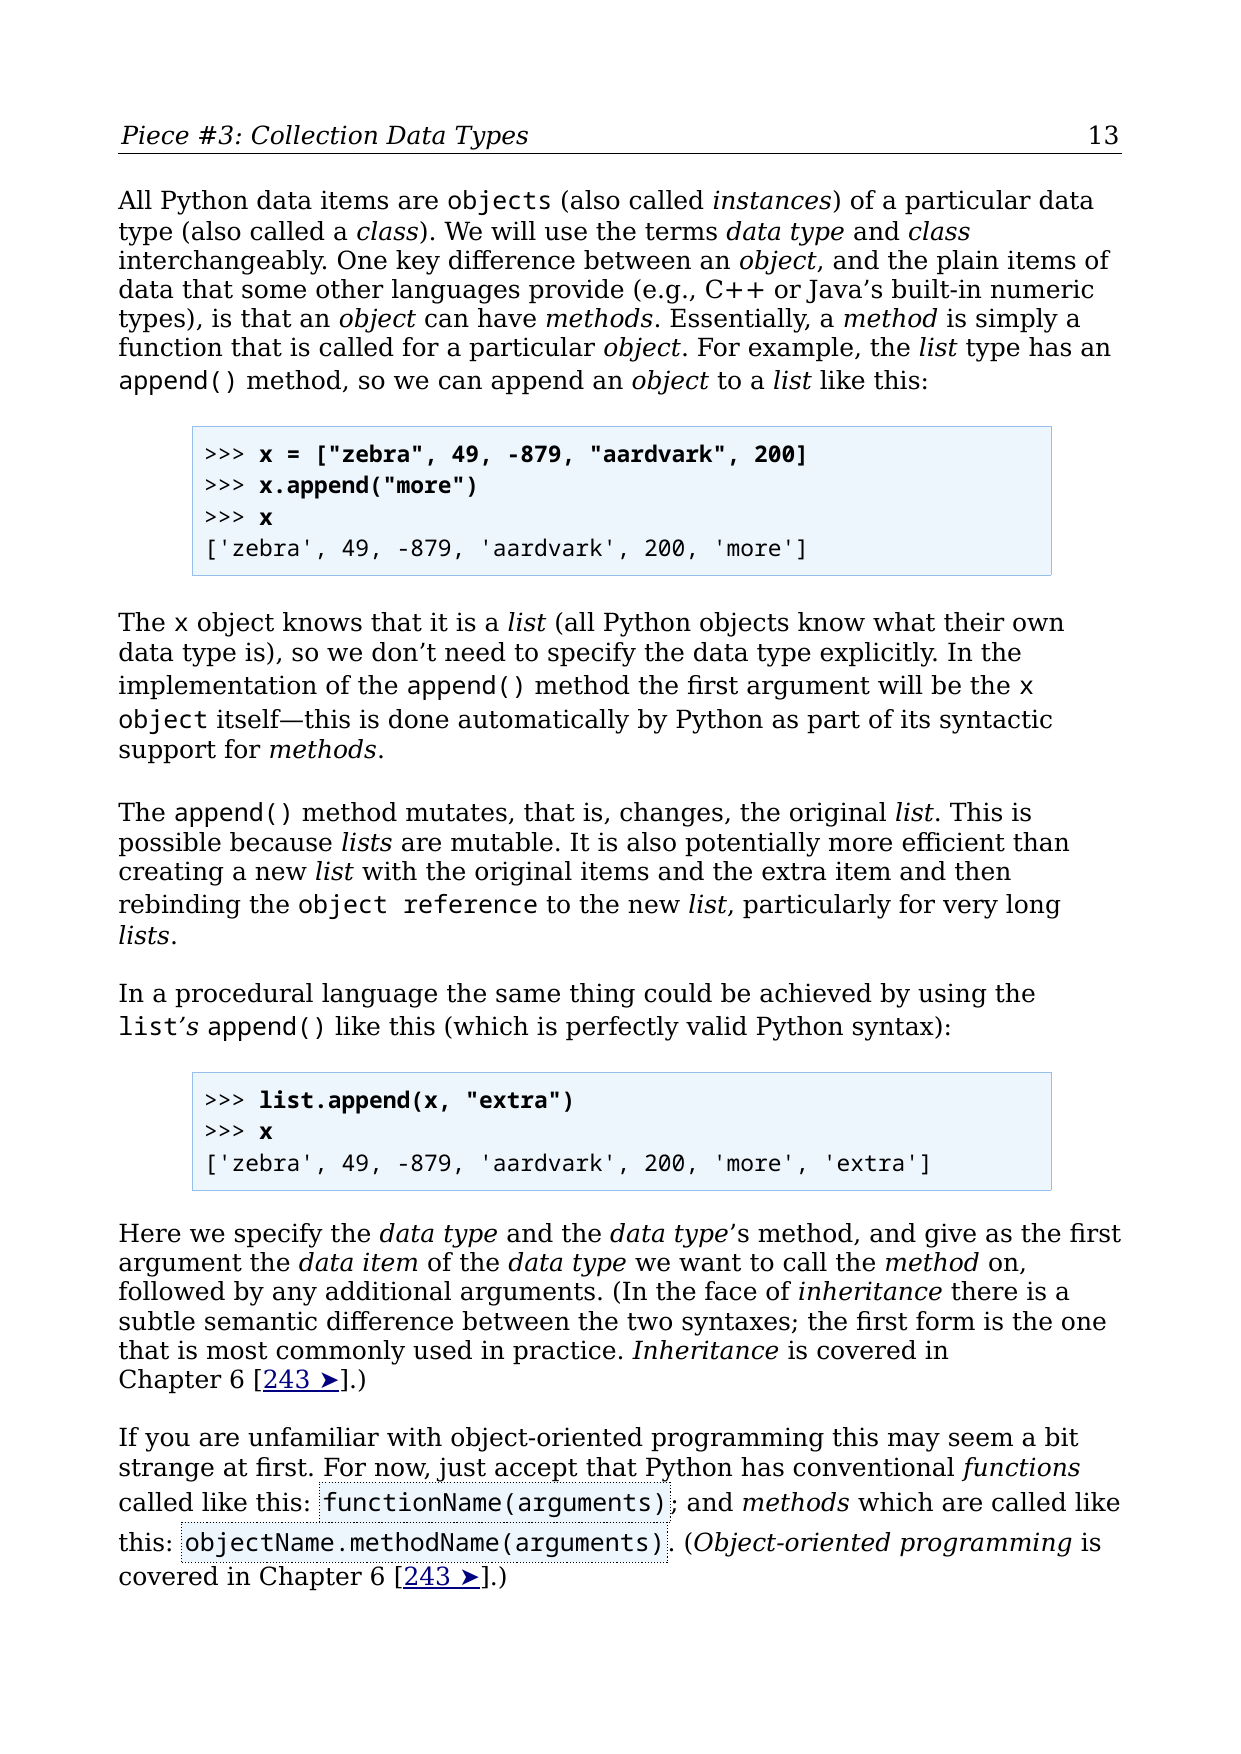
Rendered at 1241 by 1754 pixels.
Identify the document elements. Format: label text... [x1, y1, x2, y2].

text The append() method mutates, that is, changes, the original list. This is possible because lists are mutable. It is also potentially more efficient than creating a new list with the original items and the extra item and then rebinding the object reference to the new list, particularly for very long lists. [118, 794, 1122, 950]
text Here we specify the data type and the data type’s method, and give as the first argument the data item of the data type we want to call the method on, followed by any additional arguments. (In the face of inheritance there is a subtle semantic difference between the two syntaxes; the first form is the one that is most commonly used in practice. Inheritance is covered in Chapter 6 [243 ➤].) [118, 1219, 1122, 1394]
text If you are unfamiliar with object-oriented programming this may seem a bit strange at first. For now, just accept that Python has conventional functions called like this: functionName(arguments); and methods which are called like this: objectName.methodName(arguments). (Object-oriented programming is covered in Chapter 6 [243 ➤].) [118, 1424, 1122, 1591]
text >>> list.append(x, "extra") [193, 1073, 1051, 1103]
text ['zebra', 49, -879, 'aardvark', 200, 'more', 'extra'] [193, 1135, 1051, 1190]
text >>> x [193, 1103, 1051, 1135]
text >>> x [193, 489, 1051, 520]
text >>> x.append("more") [193, 457, 1051, 489]
text The x object knows that it is a list (all Python objects know what their own data type is), so we don’t need to specify the data type explicitly. In the implementation of the append() method the first argument will be the x object itself—this is done automatically by Python as part of its syntactic support for methods. [118, 604, 1122, 765]
text In a procedural language the same thing could be achieved by using the list’s append() like this (which is perfectly valid Python syntax): [118, 979, 1122, 1043]
text All Python data items are objects (also called instances) of a particular data type (also called a class). We will use the terms data type and class interchangeably. One key difference between an object, and the plain items of data that some other languages provide (e.g., C++ or Java’s built-in numeric types), is that an object can have methods. Essentially, a method is simply a function that is called for a particular object. For example, the list type has an append() method, so we can append an object to a list like this: [118, 183, 1122, 397]
text >>> x = ["zebra", 49, -879, "aardvark", 200] [193, 427, 1051, 457]
text ['zebra', 49, -879, 'aardvark', 200, 'more'] [193, 520, 1051, 575]
